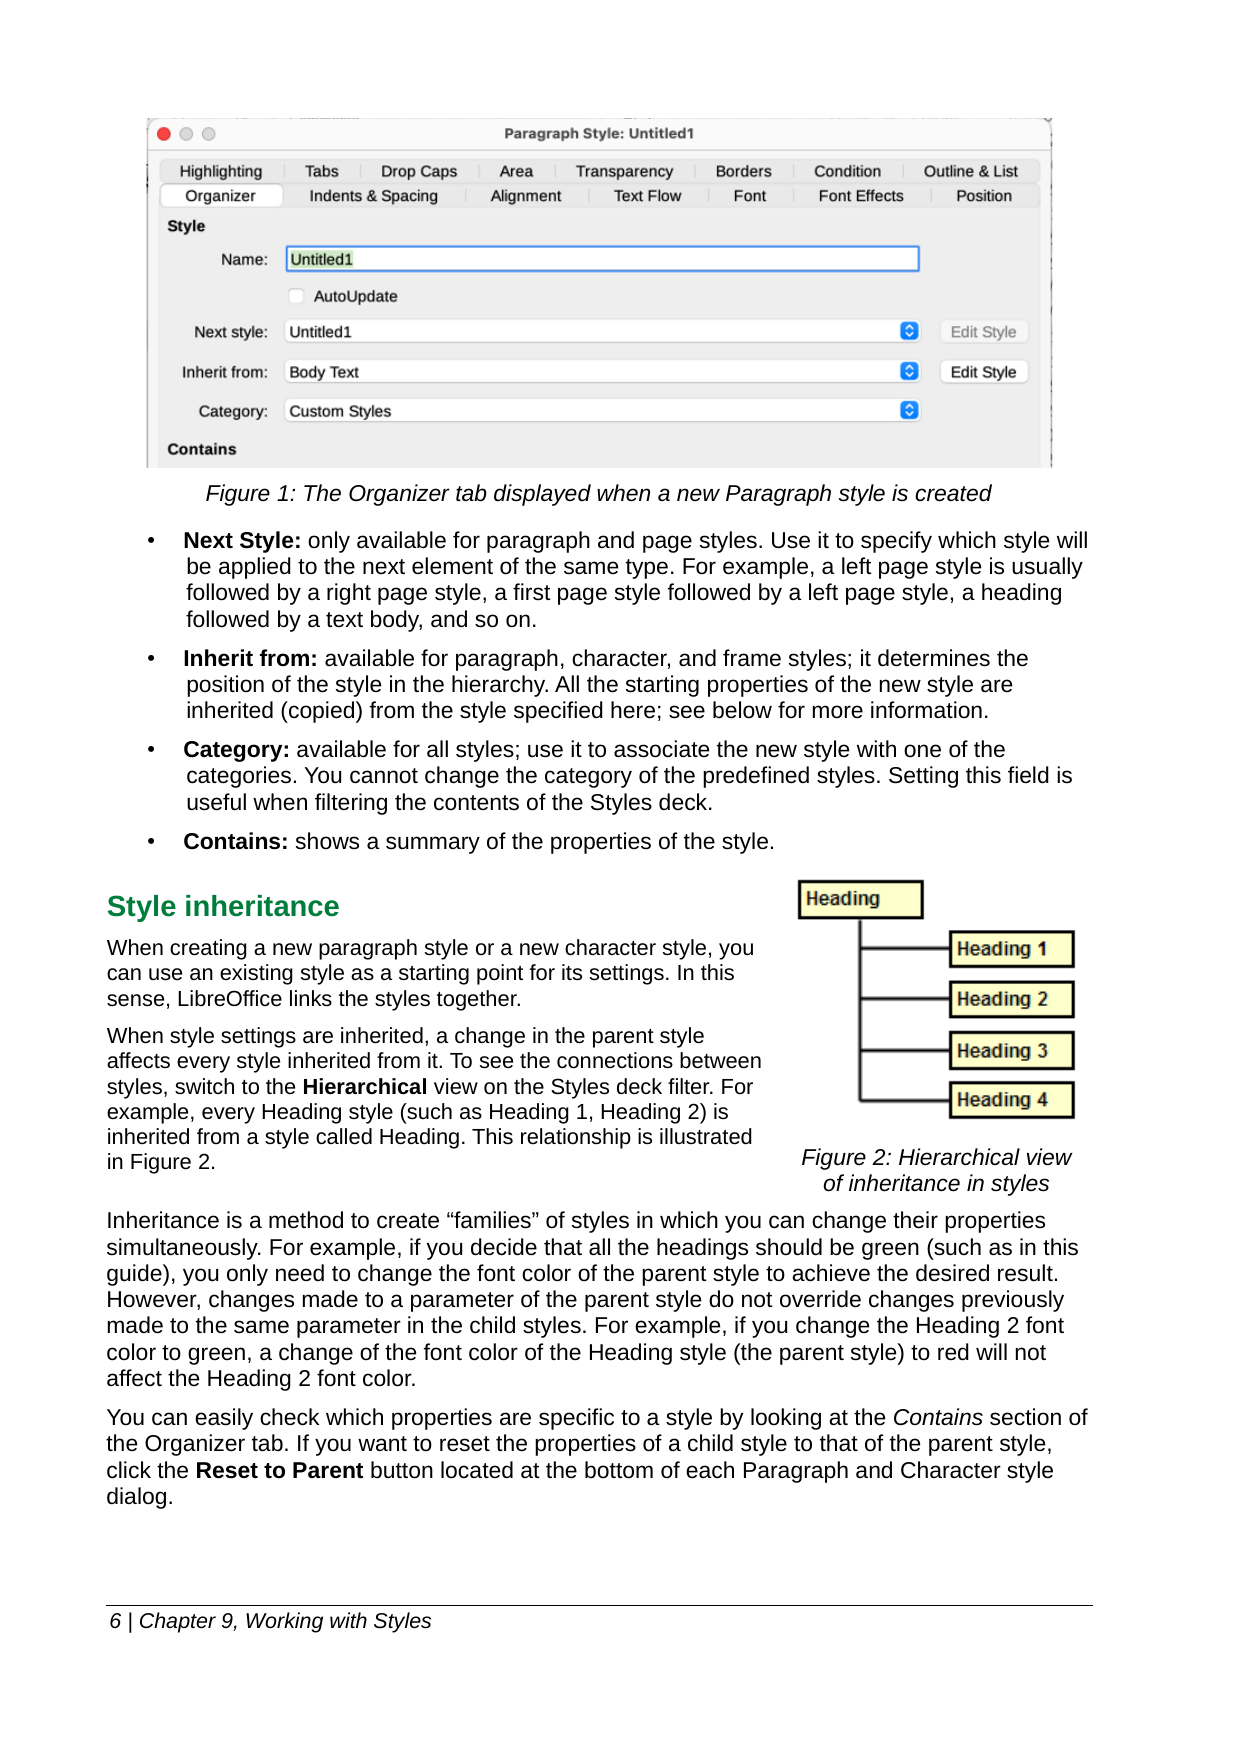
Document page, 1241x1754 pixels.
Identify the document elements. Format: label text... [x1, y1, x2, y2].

list Category: available for all styles; use it to associate the new style with one of the categories. You cannot change the category of the predefined styles. Setting this field is useful when filtering the contents of the Styles deck. [144, 733, 1093, 815]
text Inheritance is a method to create “families” of styles in which you can change their properties simultaneously. For example, if you decide that all the headings should be green (such as in this guide), you only need to change the font color of the parent style to achieve the desired result. However, changes made to a parameter of the parent style do not override changes previously made to the same parameter in the child styles. For example, if you change the Heading 2 font color to green, a change of the font color of the Heading style (the parent style) to red will not affect the Heading 2 font color. [106, 1207, 1093, 1392]
table_header [775, 875, 1092, 1201]
text You can easily check which properties are specific to a style by looking at the Contains section of the Organizer tab. If you want to reset the properties of a child style to that of the parent style, click the Reset to Parent button located at the bottom of each Paragraph and Character style dialog. [106, 1404, 1093, 1509]
list Contains: shows a summary of the properties of the style. [144, 825, 1093, 857]
text Figure 1: The Organizer tab displayed when a new Paragraph style is created [146, 480, 1053, 506]
picture [792, 874, 1083, 1127]
list Inherit from: available for paragraph, character, and frame styles; it determines the position of the style in the hierarchy. All the starting properties of the new style are inherited (copied) from the style specified here; see below for more information. [144, 642, 1093, 724]
picture [146, 118, 1053, 468]
table_header Style inheritance When creating a new paragraph style or a new character style, you can use an existing style as a starting point for its settings. In this sense, LibreOffice links the styles together. When style settings are inherited, a change in the parent style affects every style inherited from it. To see the connections between styles, switch to the Hierarchical view on the Styles deck filter. For example, every Heading style (such as Heading 1, Heading 2) is inherited from a style called Heading. This relationship is illustrated in Figure 2. [107, 875, 774, 1201]
list Next Style: only available for paragraph and page styles. Use it to specify which style will be applied to the next element of the same type. For example, a left page style is usually followed by a right page style, a first page style followed by a left page style, a heading followed by a text body, and so on. [144, 524, 1093, 632]
